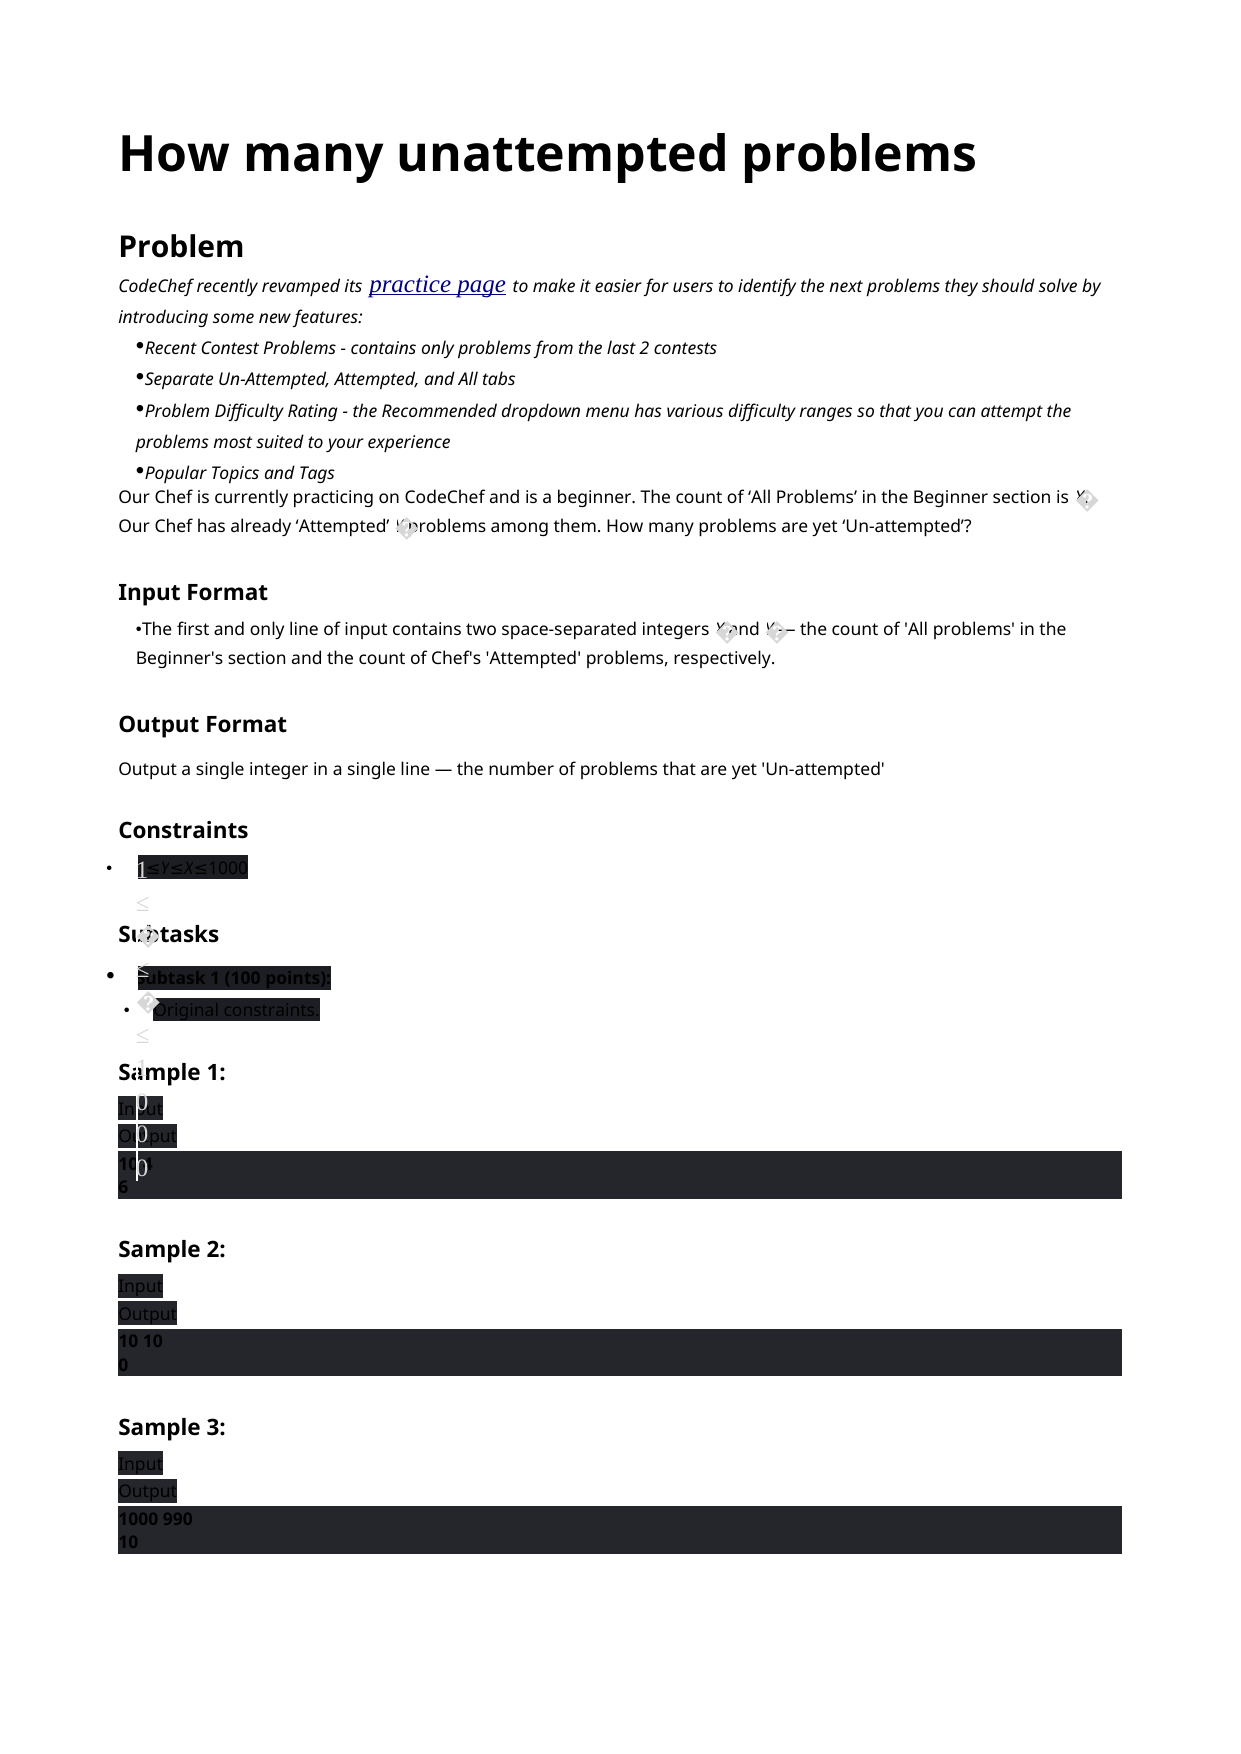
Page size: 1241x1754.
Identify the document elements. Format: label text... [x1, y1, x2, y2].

text Input [138, 1096, 1122, 1120]
text Output [118, 1479, 1122, 1503]
subtitle Constraints [118, 810, 1122, 845]
text Output [138, 1124, 1122, 1148]
text Input [118, 1096, 136, 1120]
text 1000 990 [118, 1506, 1122, 1530]
text Output a single integer in a single line — the number of problems that are yet 'Un-attempted' [118, 749, 1122, 780]
text 10 [118, 1530, 1122, 1554]
subtitle Sample 3: [118, 1406, 1122, 1441]
list Original constraints. [153, 990, 1122, 1021]
list Subtask 1 (100 points): [138, 959, 1122, 990]
subtitle How many unattempted problems [118, 118, 1122, 186]
text 10 10 [118, 1329, 1122, 1353]
text 6 [118, 1175, 1122, 1199]
text 10 4 [118, 1151, 136, 1175]
text Output [118, 1301, 1122, 1325]
list Problem Difficulty Rating - the Recommended dropdown menu has various difficulty ranges so that you can attempt the problems most suited to your experience [136, 391, 1122, 454]
list Popular Topics and Tags [136, 454, 1122, 485]
text Output [118, 1124, 136, 1148]
subtitle Subtasks [138, 914, 1122, 949]
text 10 4 [138, 1151, 1122, 1175]
subtitle Sample 1: [138, 1051, 1122, 1086]
subtitle Output Format [118, 704, 1122, 739]
list 1≤Y≤X≤1000 [138, 855, 1122, 879]
subtitle Subtasks [118, 914, 136, 949]
text Input [118, 1451, 1122, 1475]
subtitle Sample 2: [118, 1229, 1122, 1264]
text Our Chef is currently practicing on CodeChef and is a beginner. The count of ‘All Problems’ in the Beginner section is X. Our Chef has already ‘Attempted’ Y problems among them. How many problems are yet ‘Un-attempted’? [118, 485, 1122, 537]
subtitle Problem [118, 225, 1122, 266]
list Recent Contest Problems - contains only problems from the last 2 contests [136, 329, 1122, 360]
subtitle Sample 1: [118, 1051, 136, 1086]
text 0 [118, 1353, 1122, 1376]
text Input [118, 1274, 1122, 1298]
text CodeChef recently revamped its practice page to make it easier for users to identify the next problems they should solve by introducing some new features: [118, 266, 1122, 329]
subtitle Input Format [118, 572, 1122, 607]
list Separate Un-Attempted, Attempted, and All tabs [136, 360, 1122, 391]
list The first and only line of input contains two space-separated integers X and Y — the count of 'All problems' in the Beginner's section and the count of Chef's 'Attempted' problems, respectively. [136, 617, 1122, 669]
